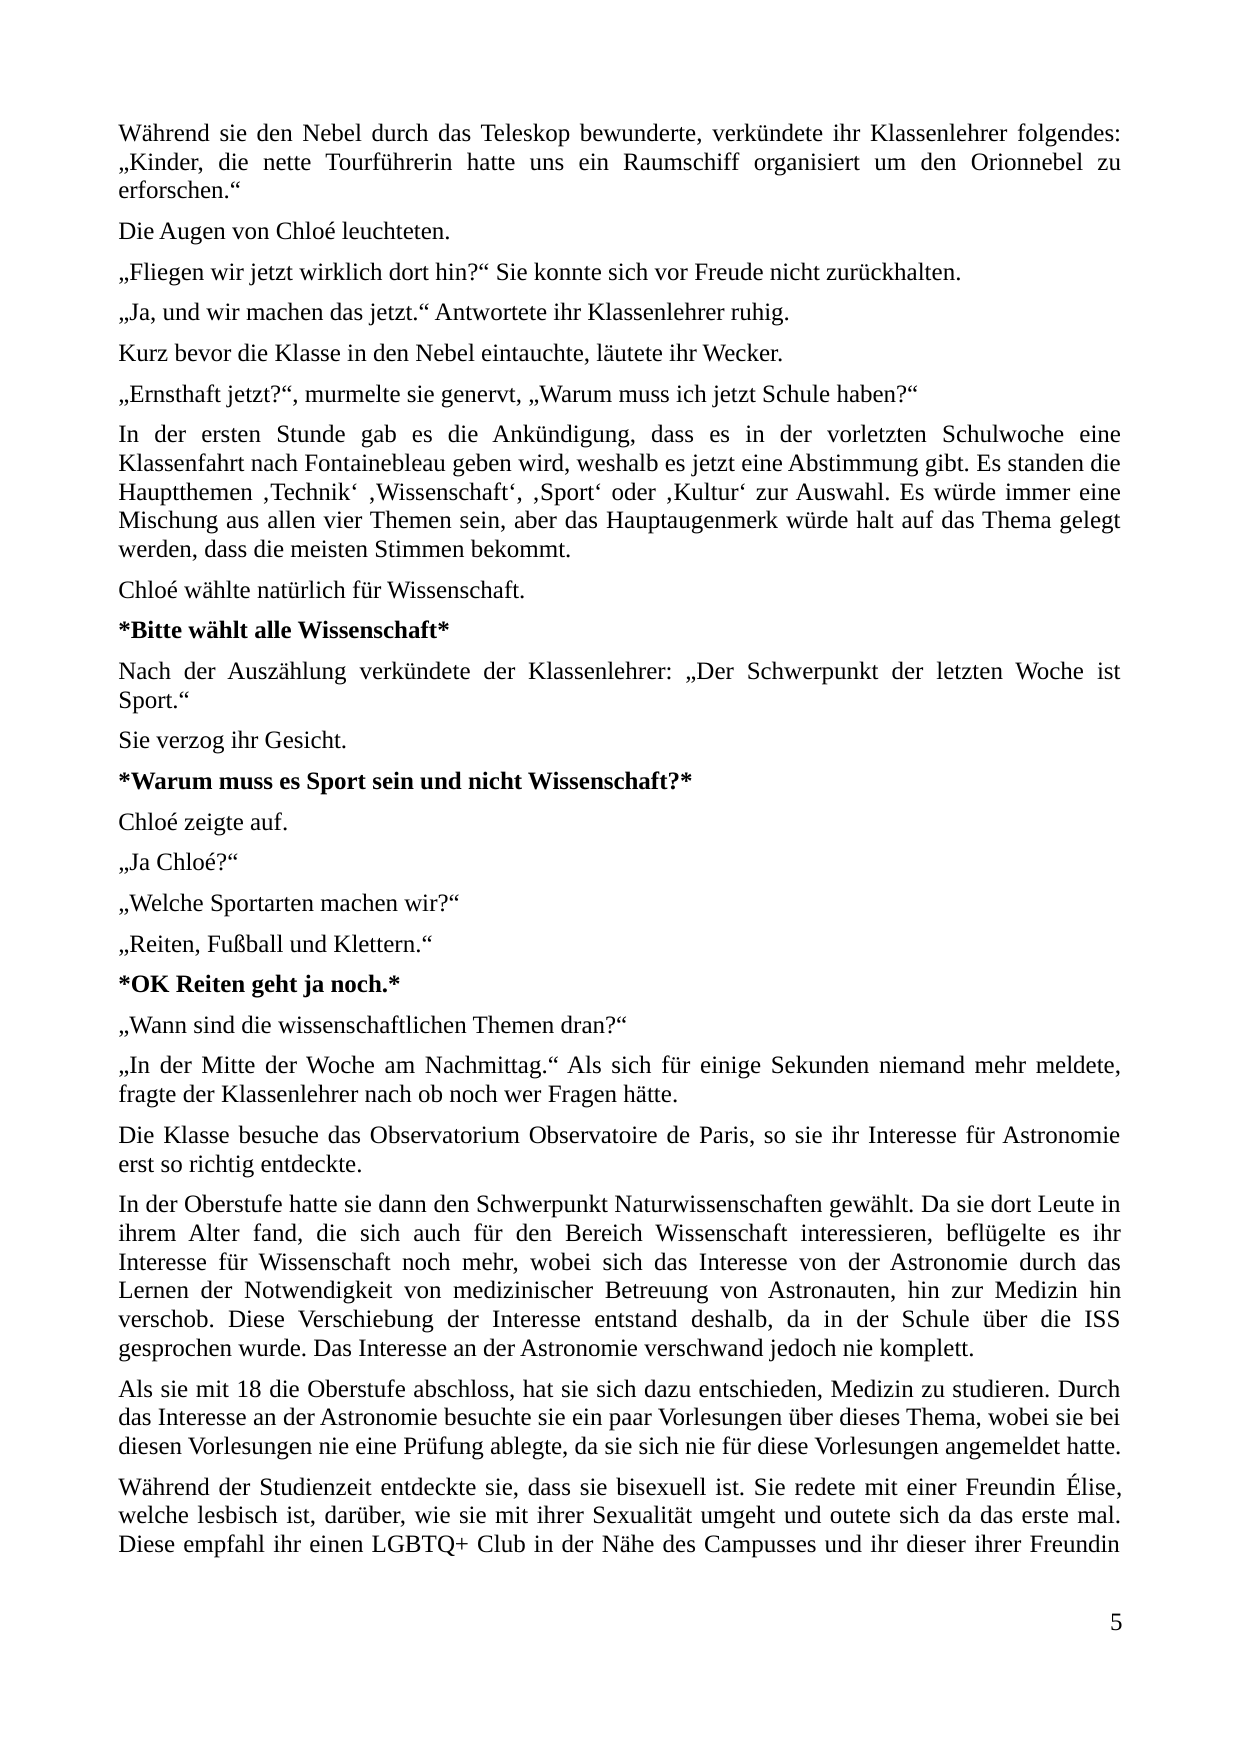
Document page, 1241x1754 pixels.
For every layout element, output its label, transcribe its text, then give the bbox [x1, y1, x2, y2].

text Während sie den Nebel durch das Teleskop bewunderte, verkündete ihr Klassenlehrer folgendes: „Kinder, die nette Tourführerin hatte uns ein Raumschiff organisiert um den Orionnebel zu erforschen.“ [118, 118, 1122, 204]
text Kurz bevor die Klasse in den Nebel eintauchte, läutete ihr Wecker. [118, 338, 1122, 367]
text *Warum muss es Sport sein und nicht Wissenschaft?* [118, 766, 1122, 795]
text *Bitte wählt alle Wissenschaft* [118, 616, 1122, 644]
text „Wann sind die wissenschaftlichen Themen dran?“ [118, 1010, 1122, 1039]
text Chloé wählte natürlich für Wissenschaft. [118, 575, 1122, 604]
text Die Klasse besuche das Observatorium Observatoire de Paris, so sie ihr Interesse für Astronomie erst so richtig entdeckte. [118, 1120, 1122, 1177]
text Chloé zeigte auf. [118, 807, 1122, 836]
text Sie verzog ihr Gesicht. [118, 726, 1122, 754]
text „Ja, und wir machen das jetzt.“ Antwortete ihr Klassenlehrer ruhig. [118, 297, 1122, 326]
text In der Oberstufe hatte sie dann den Schwerpunkt Naturwissenschaften gewählt. Da sie dort Leute in ihrem Alter fand, die sich auch für den Bereich Wissenschaft interessieren, beflügelte es ihr Interesse für Wissenschaft noch mehr, wobei sich das Interesse von der Astronomie durch das Lernen der Notwendigkeit von medizinischer Betreuung von Astronauten, hin zur Medizin hin verschob. Diese Verschiebung der Interesse entstand deshalb, da in der Schule über die ISS gesprochen wurde. Das Interesse an der Astronomie verschwand jedoch nie komplett. [118, 1189, 1122, 1362]
text Die Augen von Chloé leuchteten. [118, 216, 1122, 245]
text Als sie mit 18 die Oberstufe abschloss, hat sie sich dazu entschieden, Medizin zu studieren. Durch das Interesse an der Astronomie besuchte sie ein paar Vorlesungen über dieses Thema, wobei sie bei diesen Vorlesungen nie eine Prüfung ablegte, da sie sich nie für diese Vorlesungen angemeldet hatte. [118, 1374, 1122, 1460]
text In der ersten Stunde gab es die Ankündigung, dass es in der vorletzten Schulwoche eine Klassenfahrt nach Fontainebleau geben wird, weshalb es jetzt eine Abstimmung gibt. Es standen die Hauptthemen ‚Technik‘ ‚Wissenschaft‘, ‚Sport‘ oder ‚Kultur‘ zur Auswahl. Es würde immer eine Mischung aus allen vier Themen sein, aber das Hauptaugenmerk würde halt auf das Thema gelegt werden, dass die meisten Stimmen bekommt. [118, 419, 1122, 563]
text „Fliegen wir jetzt wirklich dort hin?“ Sie konnte sich vor Freude nicht zurückhalten. [118, 257, 1122, 286]
text „Ernsthaft jetzt?“, murmelte sie genervt, „Warum muss ich jetzt Schule haben?“ [118, 379, 1122, 407]
text „Welche Sportarten machen wir?“ [118, 888, 1122, 917]
text „In der Mitte der Woche am Nachmittag.“ Als sich für einige Sekunden niemand mehr meldete, fragte der Klassenlehrer nach ob noch wer Fragen hätte. [118, 1051, 1122, 1108]
text „Ja Chloé?“ [118, 847, 1122, 876]
text Während der Studienzeit entdeckte sie, dass sie bisexuell ist. Sie redete mit einer Freundin Élise, welche lesbisch ist, darüber, wie sie mit ihrer Sexualität umgeht und outete sich da das erste mal. Diese empfahl ihr einen LGBTQ+ Club in der Nähe des Campusses und ihr dieser ihrer Freundin [118, 1472, 1122, 1558]
text *OK Reiten geht ja noch.* [118, 969, 1122, 998]
text „Reiten, Fußball und Klettern.“ [118, 929, 1122, 957]
text Nach der Auszählung verkündete der Klassenlehrer: „Der Schwerpunkt der letzten Woche ist Sport.“ [118, 656, 1122, 714]
